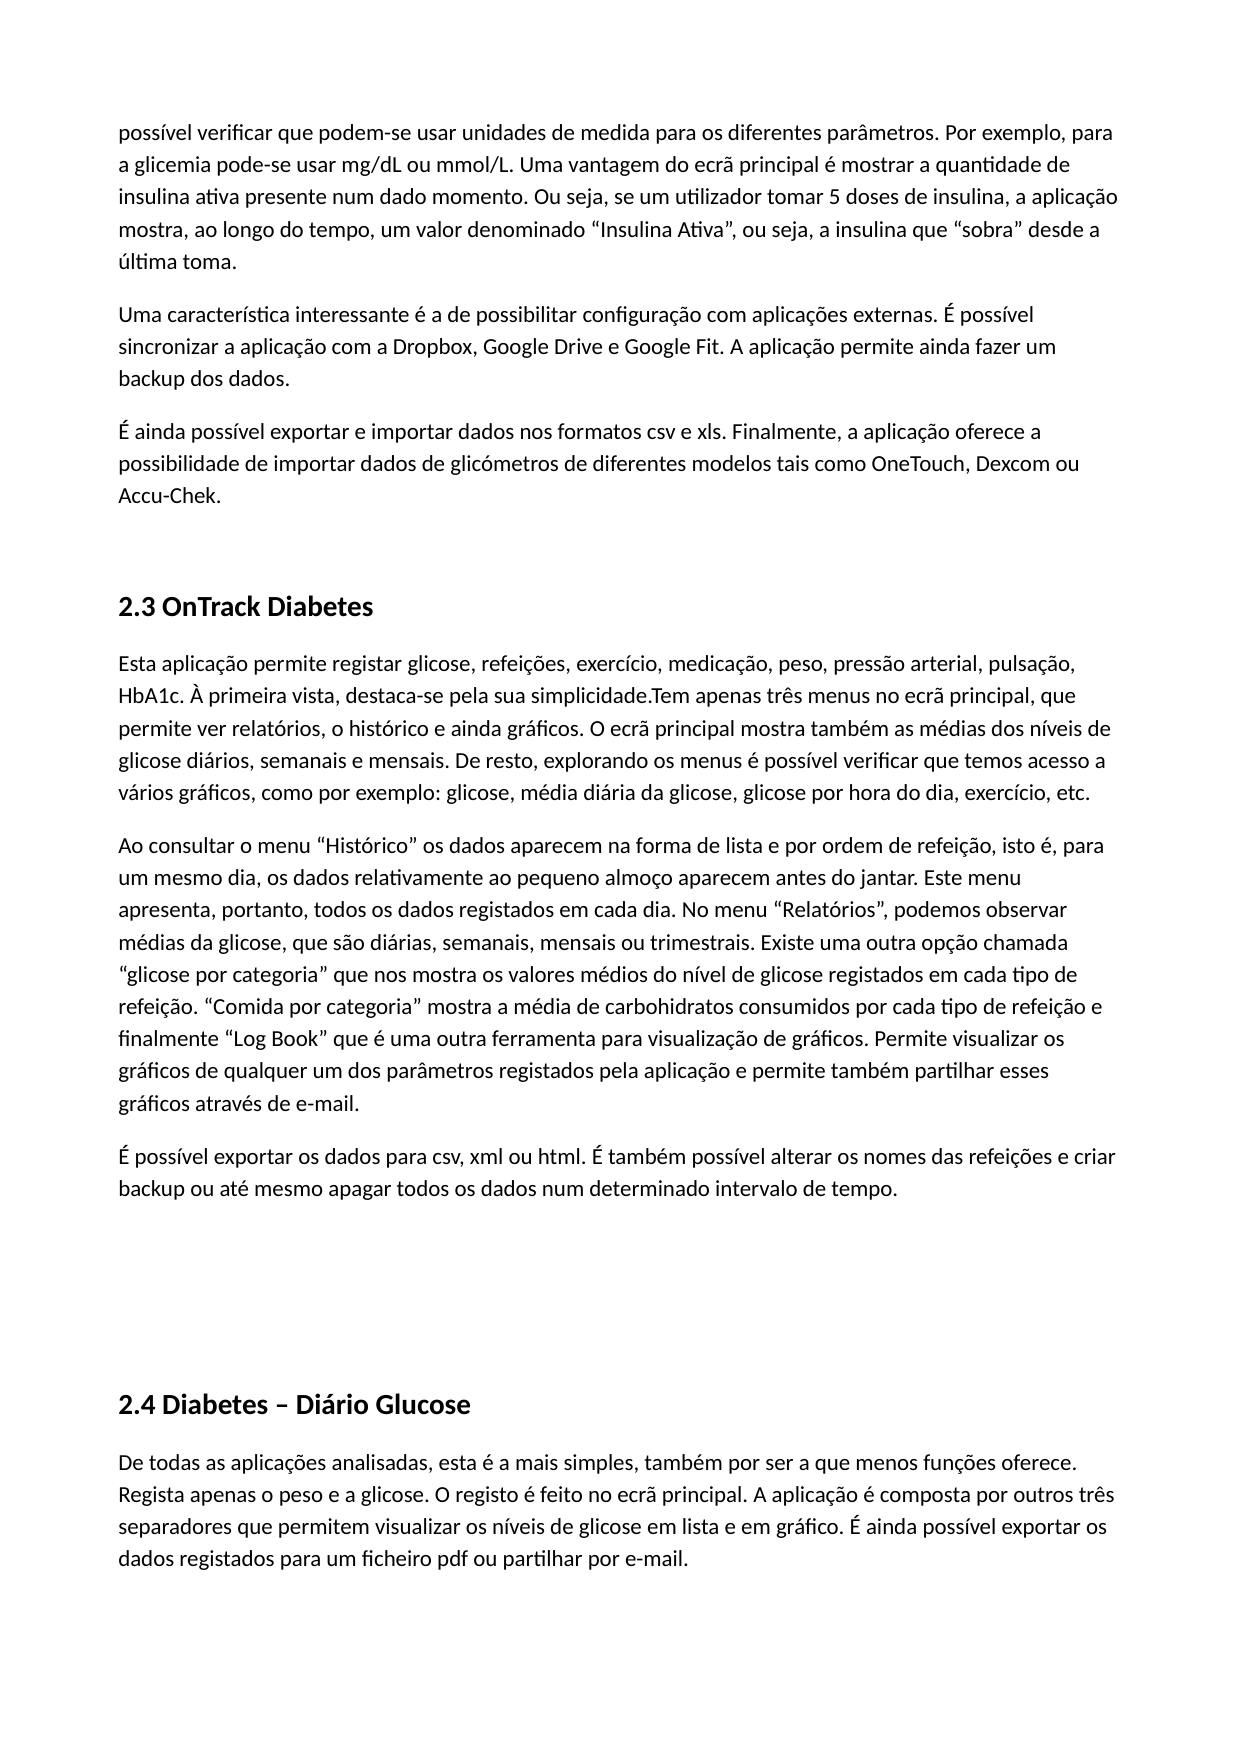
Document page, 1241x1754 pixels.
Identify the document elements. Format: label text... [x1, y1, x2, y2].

text É possível exportar os dados para csv, xml ou html. É também possível alterar os nomes das refeições e criar backup ou até mesmo apagar todos os dados num determinado intervalo de tempo. [118, 1142, 1122, 1202]
text 2.4 Diabetes – Diário Glucose [118, 1386, 1122, 1422]
text 2.3 OnTrack Diabetes [118, 588, 1122, 623]
text Esta aplicação permite registar glicose, refeições, exercício, medicação, peso, pressão arterial, pulsação, HbA1c. À primeira vista, destaca-se pela sua simplicidade.Tem apenas três menus no ecrã principal, que permite ver relatórios, o histórico e ainda gráficos. O ecrã principal mostra também as médias dos níveis de glicose diários, semanais e mensais. De resto, explorando os menus é possível verificar que temos acesso a vários gráficos, como por exemplo: glicose, média diária da glicose, glicose por hora do dia, exercício, etc. [118, 649, 1122, 806]
text possível verificar que podem-se usar unidades de medida para os diferentes parâmetros. Por exemplo, para a glicemia pode-se usar mg/dL ou mmol/L. Uma vantagem do ecrã principal é mostrar a quantidade de insulina ativa presente num dado momento. Ou seja, se um utilizador tomar 5 doses de insulina, a aplicação mostra, ao longo do tempo, um valor denominado “Insulina Ativa”, ou seja, a insulina que “sobra” desde a última toma. [118, 118, 1122, 275]
text De todas as aplicações analisadas, esta é a mais simples, também por ser a que menos funções oferece. Regista apenas o peso e a glicose. O registo é feito no ecrã principal. A aplicação é composta por outros três separadores que permitem visualizar os níveis de glicose em lista e em gráfico. É ainda possível exportar os dados registados para um ficheiro pdf ou partilhar por e-mail. [118, 1448, 1122, 1572]
text É ainda possível exportar e importar dados nos formatos csv e xls. Finalmente, a aplicação oferece a possibilidade de importar dados de glicómetros de diferentes modelos tais como OneTouch, Dexcom ou Accu-Chek. [118, 417, 1122, 510]
text Uma característica interessante é a de possibilitar configuração com aplicações externas. É possível sincronizar a aplicação com a Dropbox, Google Drive e Google Fit. A aplicação permite ainda fazer um backup dos dados. [118, 300, 1122, 392]
text Ao consultar o menu “Histórico” os dados aparecem na forma de lista e por ordem de refeição, isto é, para um mesmo dia, os dados relativamente ao pequeno almoço aparecem antes do jantar. Este menu apresenta, portanto, todos os dados registados em cada dia. No menu “Relatórios”, podemos observar médias da glicose, que são diárias, semanais, mensais ou trimestrais. Existe uma outra opção chamada “glicose por categoria” que nos mostra os valores médios do nível de glicose registados em cada tipo de refeição. “Comida por categoria” mostra a média de carbohidratos consumidos por cada tipo de refeição e finalmente “Log Book” que é uma outra ferramenta para visualização de gráficos. Permite visualizar os gráficos de qualquer um dos parâmetros registados pela aplicação e permite também partilhar esses gráficos através de e-mail. [118, 831, 1122, 1117]
